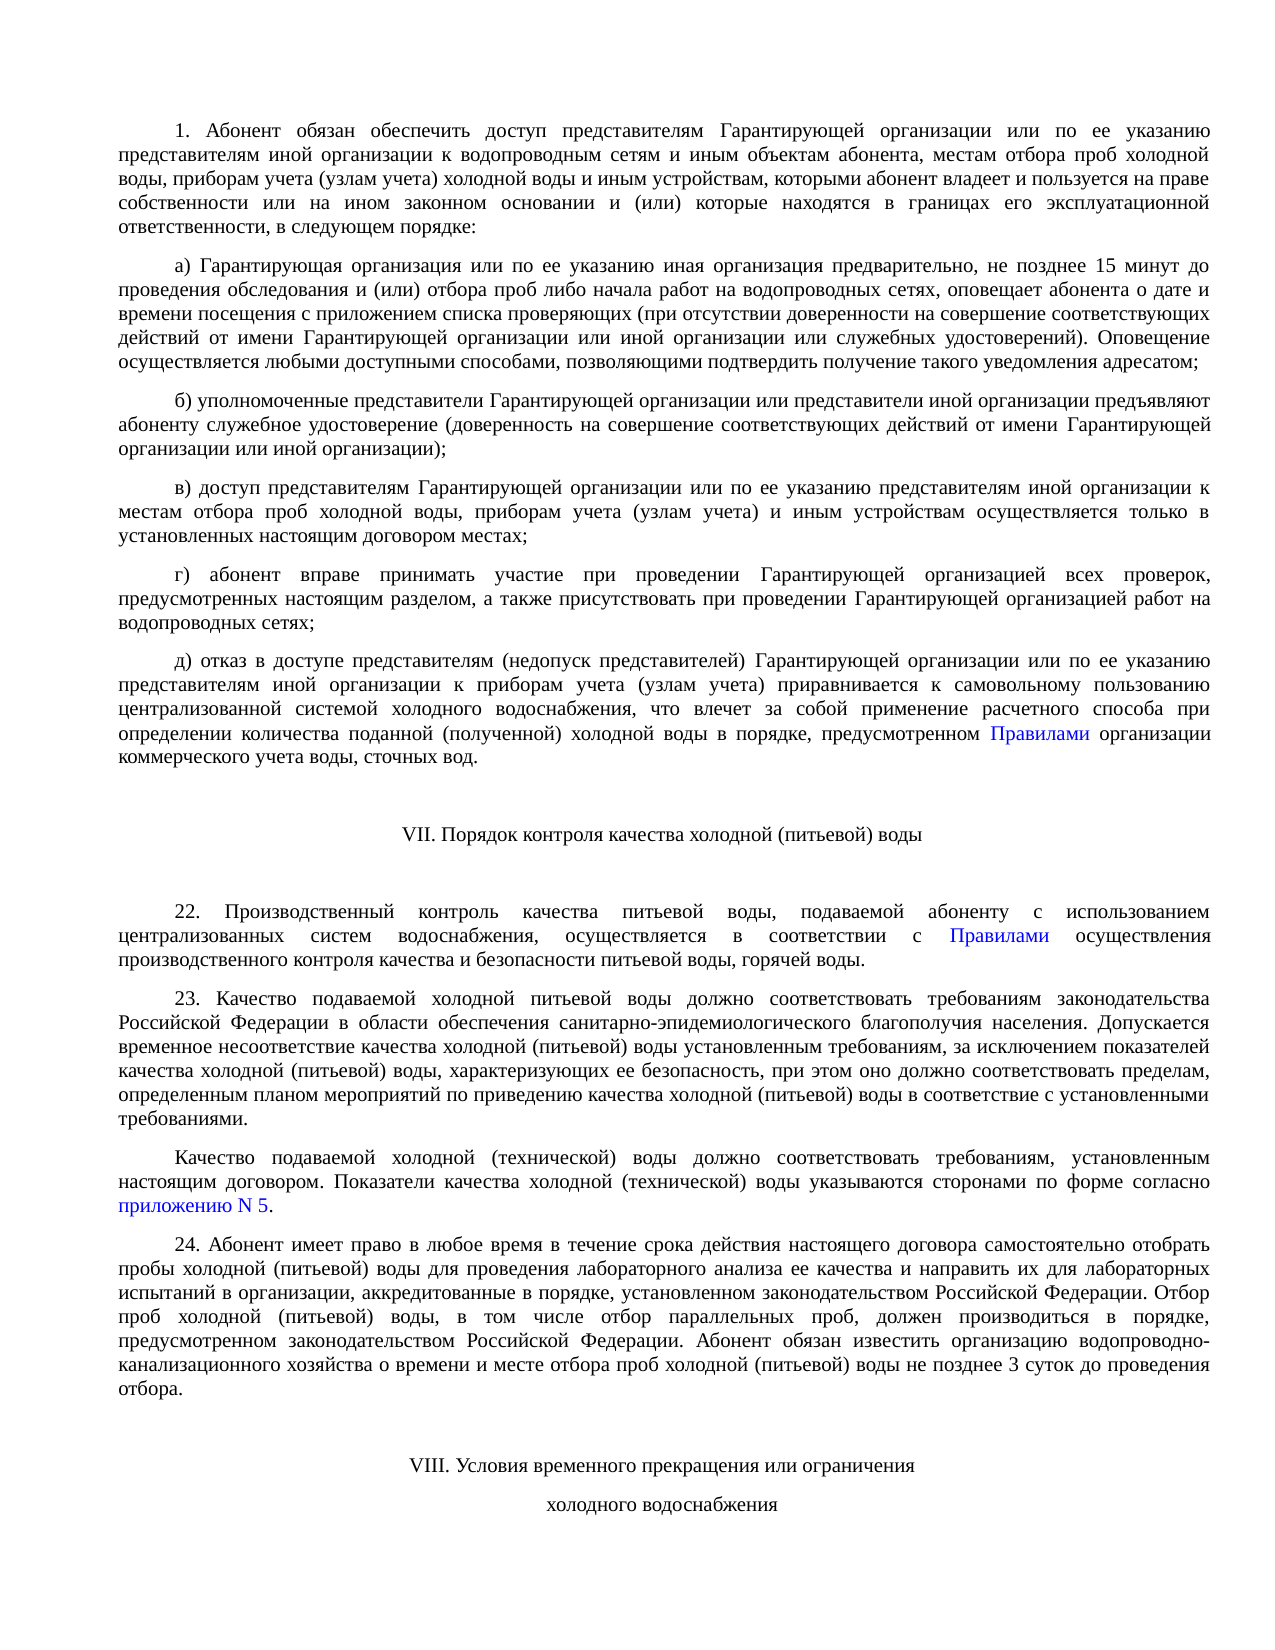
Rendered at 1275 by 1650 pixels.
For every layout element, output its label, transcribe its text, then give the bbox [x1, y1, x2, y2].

text д) отказ в доступе представителям (недопуск представителей) Гарантирующей организации или по ее указанию представителям иной организации к приборам учета (узлам учета) приравнивается к самовольному пользованию централизованной системой холодного водоснабжения, что влечет за собой применение расчетного способа при определении количества поданной (полученной) холодной воды в порядке, предусмотренном Правилами организации коммерческого учета воды, сточных вод. [118, 648, 1211, 768]
text б) уполномоченные представители Гарантирующей организации или представители иной организации предъявляют абоненту служебное удостоверение (доверенность на совершение соответствующих действий от имени Гарантирующей организации или иной организации); [118, 388, 1211, 460]
text VII. Порядок контроля качества холодной (питьевой) воды [118, 822, 1211, 846]
text г) абонент вправе принимать участие при проведении Гарантирующей организацией всех проверок, предусмотренных настоящим разделом, а также присутствовать при проведении Гарантирующей организацией работ на водопроводных сетях; [118, 561, 1211, 634]
text VIII. Условия временного прекращения или ограничения [118, 1453, 1211, 1477]
text 1. Абонент обязан обеспечить доступ представителям Гарантирующей организации или по ее указанию представителям иной организации к водопроводным сетям и иным объектам абонента, местам отбора проб холодной воды, приборам учета (узлам учета) холодной воды и иным устройствам, которыми абонент владеет и пользуется на праве собственности или на ином законном основании и (или) которые находятся в границах его эксплуатационной ответственности, в следующем порядке: [118, 118, 1211, 238]
text холодного водоснабжения [118, 1492, 1211, 1516]
text Качество подаваемой холодной (технической) воды должно соответствовать требованиям, установленным настоящим договором. Показатели качества холодной (технической) воды указываются сторонами по форме согласно приложению N 5. [118, 1145, 1211, 1217]
text в) доступ представителям Гарантирующей организации или по ее указанию представителям иной организации к местам отбора проб холодной воды, приборам учета (узлам учета) и иным устройствам осуществляется только в установленных настоящим договором местах; [118, 475, 1211, 547]
text 23. Качество подаваемой холодной питьевой воды должно соответствовать требованиям законодательства Российской Федерации в области обеспечения санитарно-эпидемиологического благополучия населения. Допускается временное несоответствие качества холодной (питьевой) воды установленным требованиям, за исключением показателей качества холодной (питьевой) воды, характеризующих ее безопасность, при этом оно должно соответствовать пределам, определенным планом мероприятий по приведению качества холодной (питьевой) воды в соответствие с установленными требованиями. [118, 986, 1211, 1130]
text а) Гарантирующая организация или по ее указанию иная организация предварительно, не позднее 15 минут до проведения обследования и (или) отбора проб либо начала работ на водопроводных сетях, оповещает абонента о дате и времени посещения с приложением списка проверяющих (при отсутствии доверенности на совершение соответствующих действий от имени Гарантирующей организации или иной организации или служебных удостоверений). Оповещение осуществляется любыми доступными способами, позволяющими подтвердить получение такого уведомления адресатом; [118, 253, 1211, 373]
text 22. Производственный контроль качества питьевой воды, подаваемой абоненту с использованием централизованных систем водоснабжения, осуществляется в соответствии с Правилами осуществления производственного контроля качества и безопасности питьевой воды, горячей воды. [118, 899, 1211, 971]
text 24. Абонент имеет право в любое время в течение срока действия настоящего договора самостоятельно отобрать пробы холодной (питьевой) воды для проведения лабораторного анализа ее качества и направить их для лабораторных испытаний в организации, аккредитованные в порядке, установленном законодательством Российской Федерации. Отбор проб холодной (питьевой) воды, в том числе отбор параллельных проб, должен производиться в порядке, предусмотренном законодательством Российской Федерации. Абонент обязан известить организацию водопроводно-канализационного хозяйства о времени и месте отбора проб холодной (питьевой) воды не позднее 3 суток до проведения отбора. [118, 1232, 1211, 1400]
